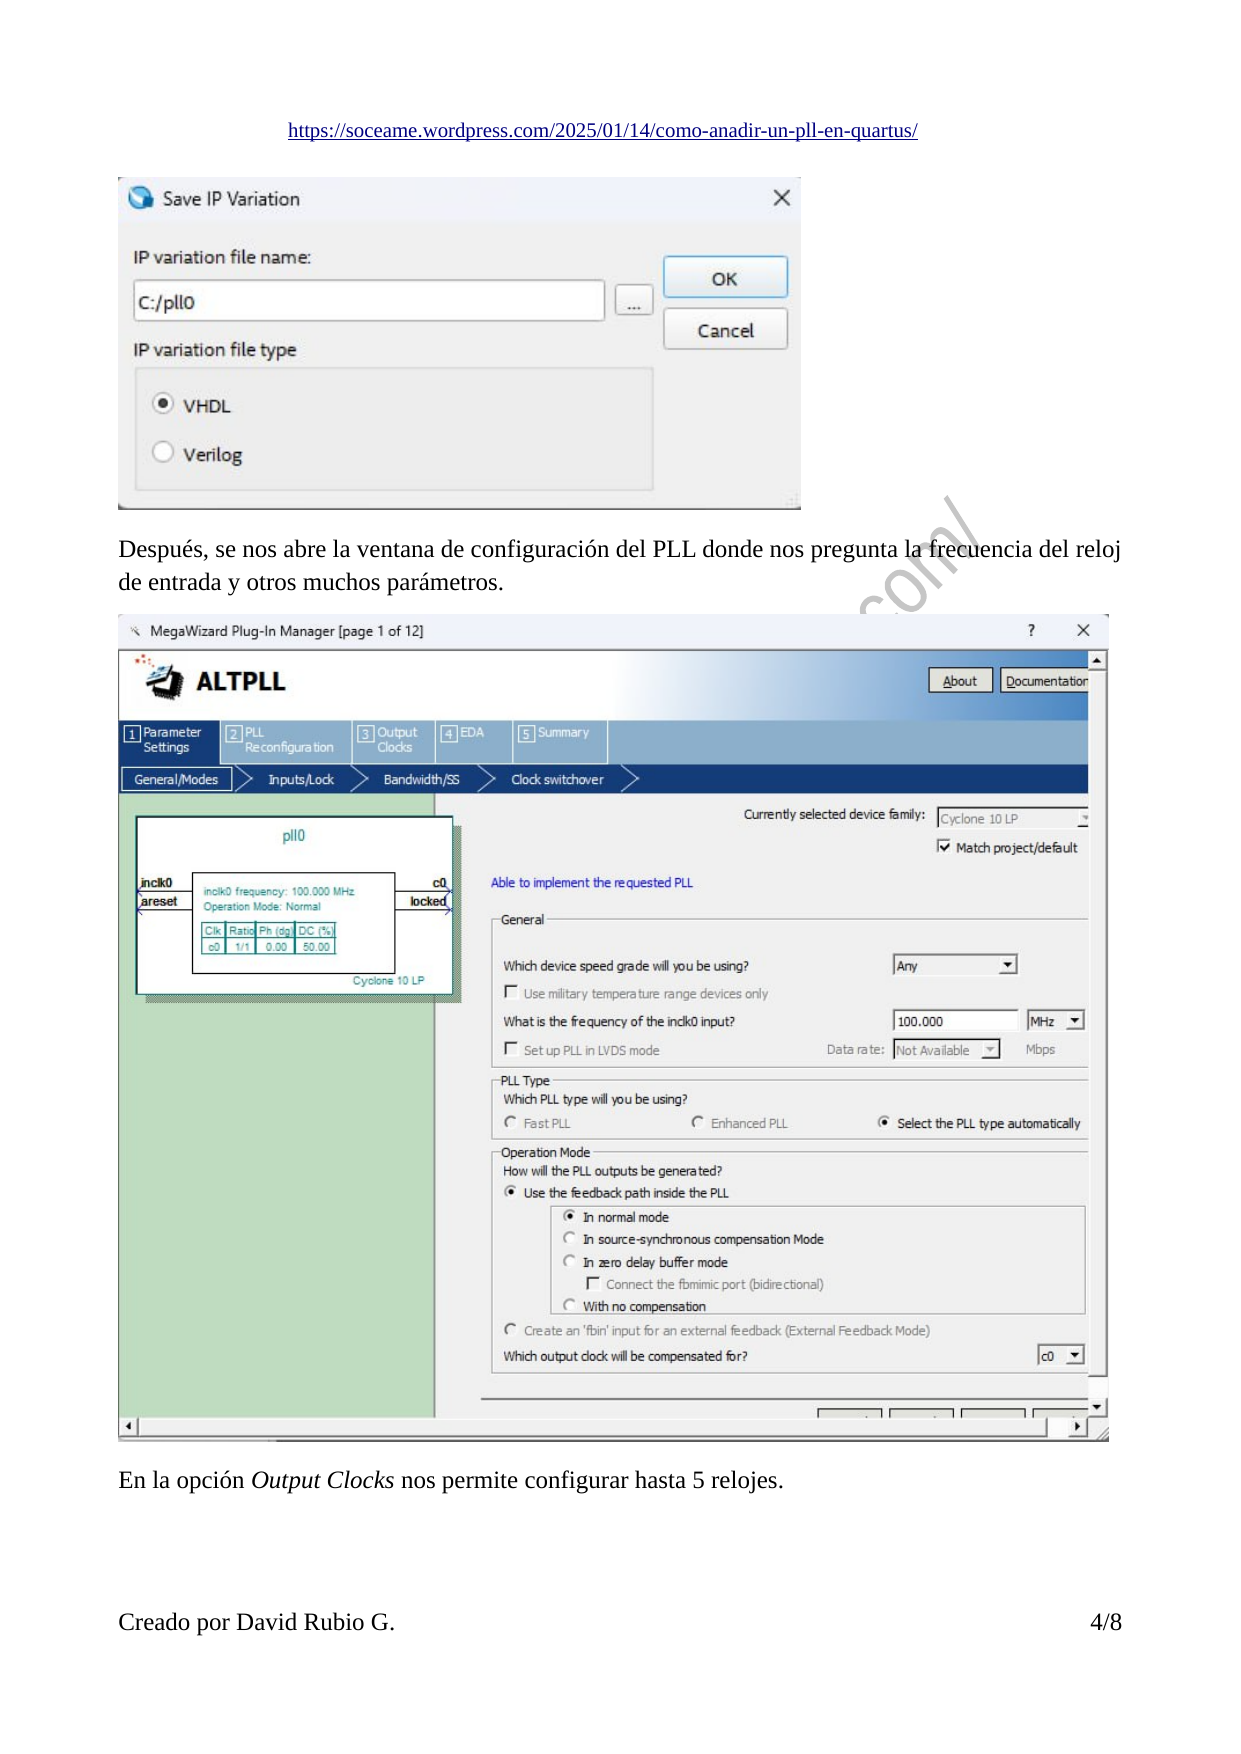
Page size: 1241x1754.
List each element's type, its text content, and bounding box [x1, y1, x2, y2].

picture [118, 177, 801, 510]
text En la opción Output Clocks nos permite configurar hasta 5 relojes. [118, 1466, 1122, 1494]
text Después, se nos abre la ventana de configuración del PLL donde nos pregunta la frecuencia del reloj de entrada y otros muchos parámetros. [118, 534, 1122, 596]
picture [118, 614, 1109, 1442]
